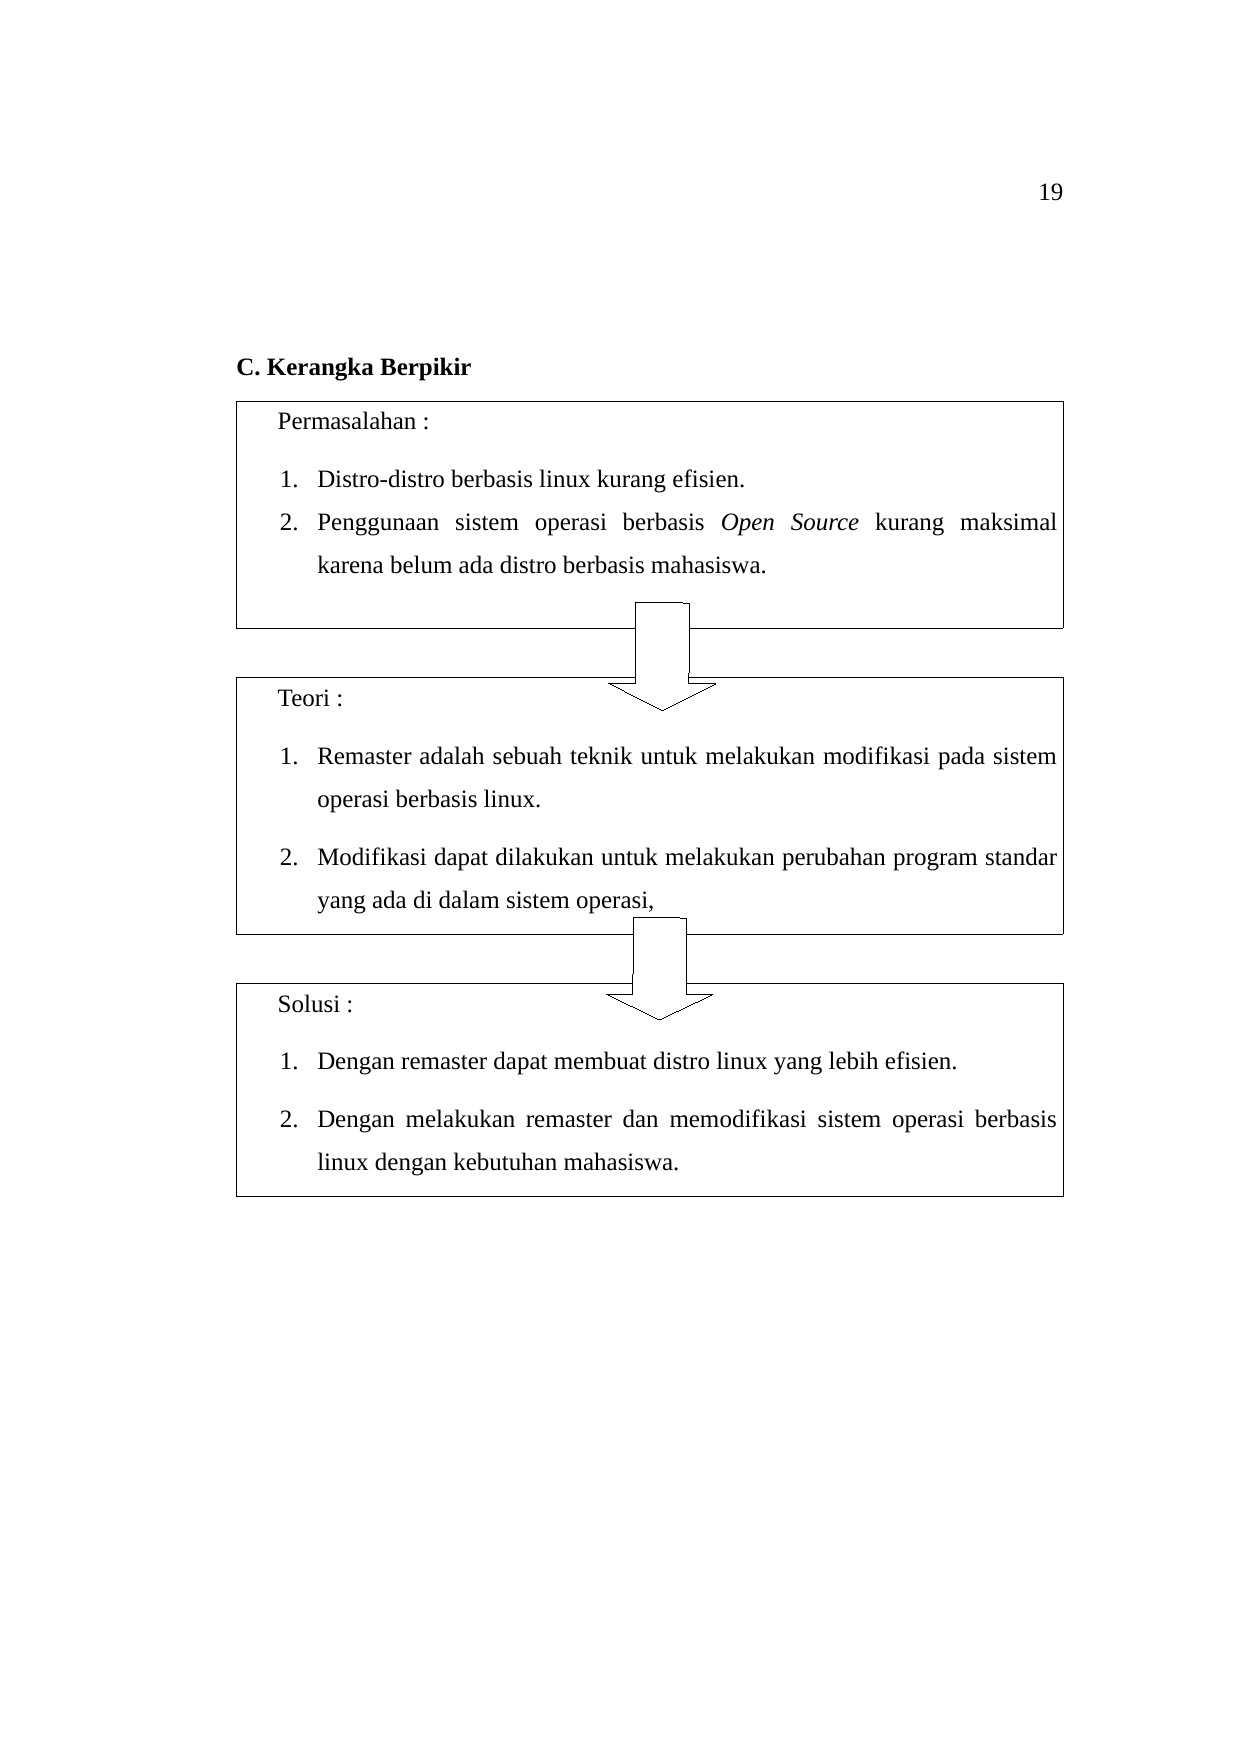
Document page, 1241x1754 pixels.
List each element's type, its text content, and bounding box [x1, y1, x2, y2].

table_header Solusi : Dengan remaster dapat membuat distro linux yang lebih efisien. Dengan melakukan remaster dan memodifikasi sistem operasi berbasis linux dengan kebutuhan mahasiswa. [237, 984, 1063, 1196]
table_header Teori : Remaster adalah sebuah teknik untuk melakukan modifikasi pada sistem operasi berbasis linux. Modifikasi dapat dilakukan untuk melakukan perubahan program standar yang ada di dalam sistem operasi, [237, 678, 1063, 934]
table_header Permasalahan : Distro-distro berbasis linux kurang efisien. Penggunaan sistem operasi berbasis Open Source kurang maksimal karena belum ada distro berbasis mahasiswa. [237, 402, 1063, 628]
text C. Kerangka Berpikir [236, 352, 1063, 380]
